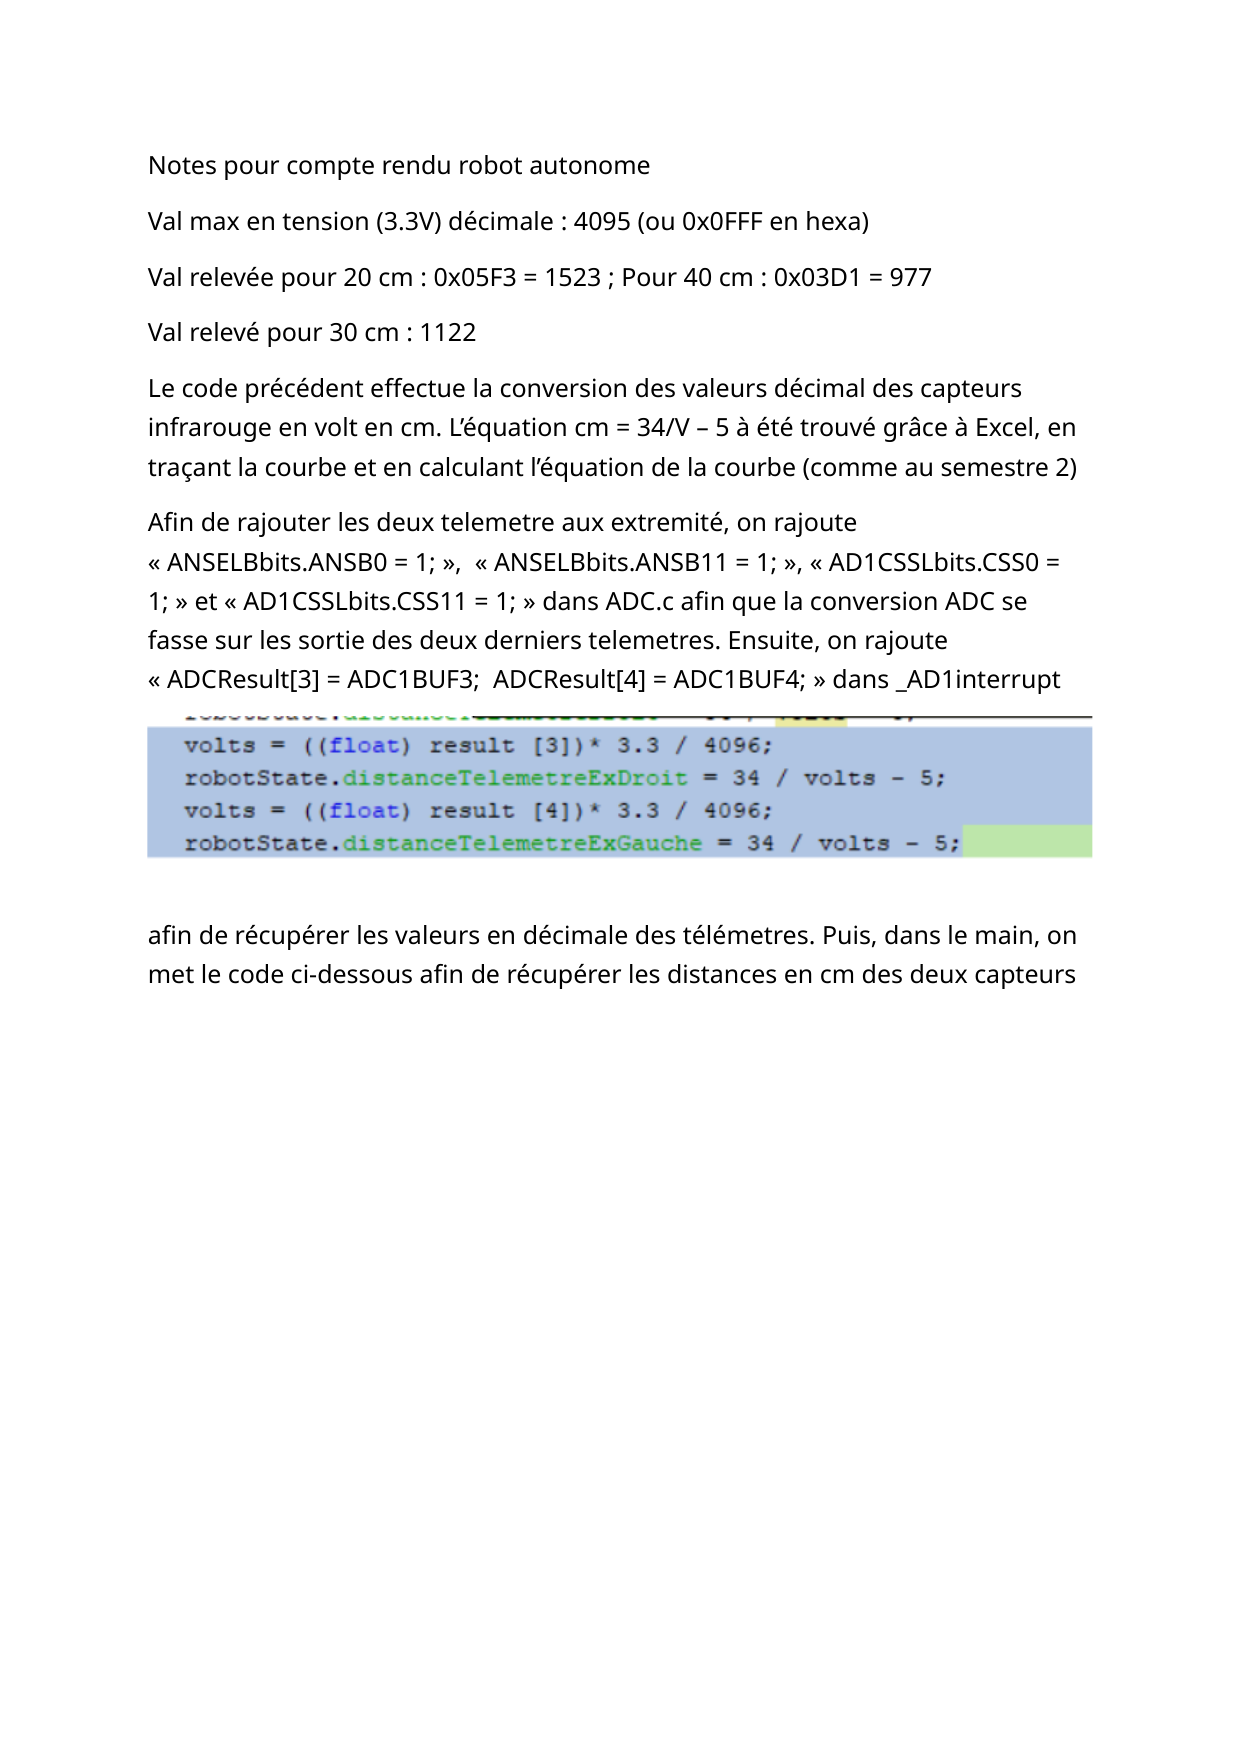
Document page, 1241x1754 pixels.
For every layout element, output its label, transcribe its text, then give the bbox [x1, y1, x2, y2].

text Afin de rajouter les deux telemetre aux extremité, on rajoute « ANSELBbits.ANSB0 = 1; », « ANSELBbits.ANSB11 = 1; », « AD1CSSLbits.CSS0 = 1; » et « AD1CSSLbits.CSS11 = 1; » dans ADC.c afin que la conversion ADC se fasse sur les sortie des deux derniers telemetres. Ensuite, on rajoute « ADCResult[3] = ADC1BUF3; ADCResult[4] = ADC1BUF4; » dans _AD1interrupt [148, 505, 1093, 716]
text Val max en tension (3.3V) décimale : 4095 (ou 0x0FFF en hexa) [148, 203, 1093, 237]
text afin de récupérer les valeurs en décimale des télémetres. Puis, dans le main, on met le code ci-dessous afin de récupérer les distances en cm des deux capteurs [148, 918, 1093, 991]
text Val relevé pour 30 cm : 1122 [148, 315, 1093, 349]
text Val relevée pour 20 cm : 0x05F3 = 1523 ; Pour 40 cm : 0x03D1 = 977 [148, 259, 1093, 293]
text Le code précédent effectue la conversion des valeurs décimal des capteurs infrarouge en volt en cm. L’équation cm = 34/V – 5 à été trouvé grâce à Excel, en traçant la courbe et en calculant l’équation de la courbe (comme au semestre 2) [148, 371, 1093, 483]
text Notes pour compte rendu robot autonome [148, 148, 1093, 182]
